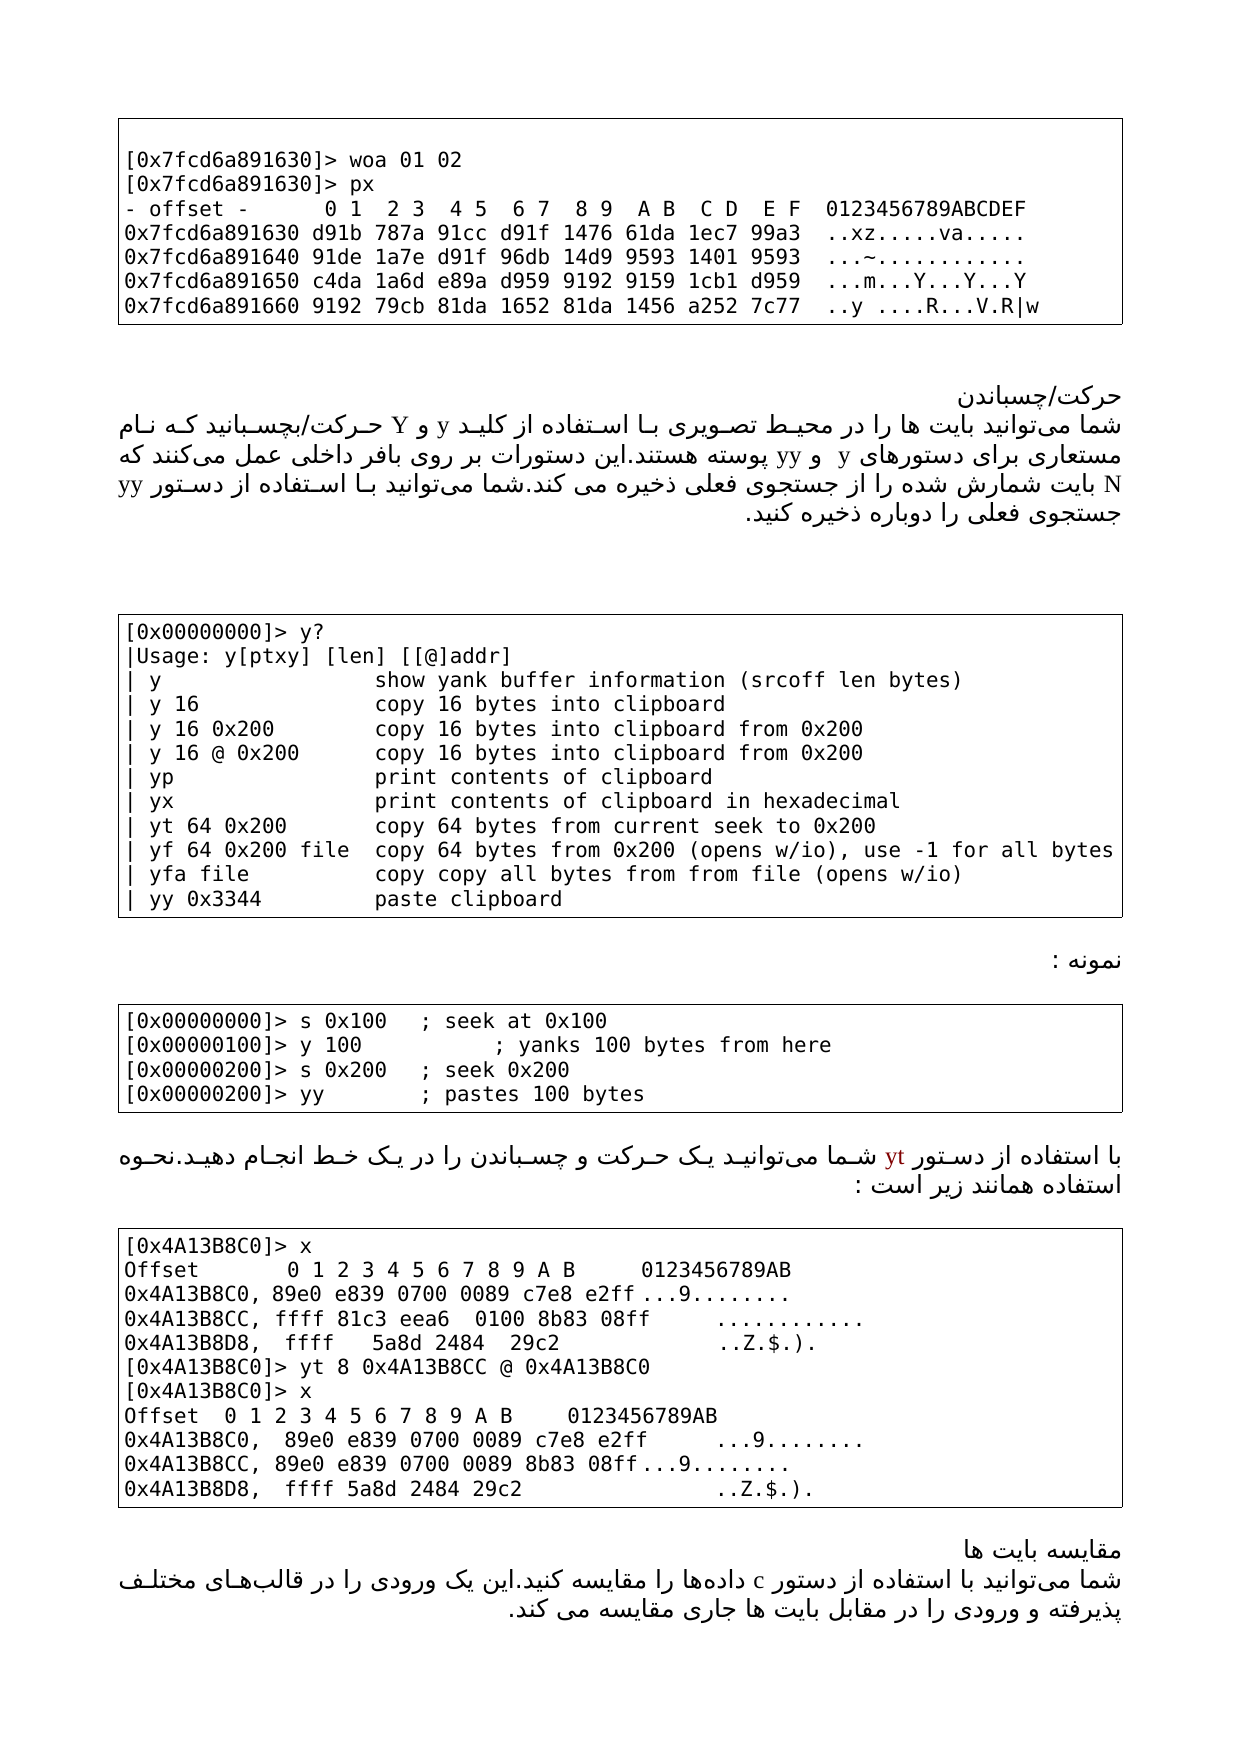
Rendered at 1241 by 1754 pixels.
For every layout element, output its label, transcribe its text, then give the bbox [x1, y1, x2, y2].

table_header [0x7fcd6a891630]> woa 01 02 [0x7fcd6a891630]> px - offset - 0 1 2 3 4 5 6 7 8 9 A B C D E F 0123456789ABCDEF 0x7fcd6a891630 d91b 787a 91cc d91f 1476 61da 1ec7 99a3 ..xz.....va..... 0x7fcd6a891640 91de 1a7e d91f 96db 14d9 9593 1401 9593 ...~............ 0x7fcd6a891650 c4da 1a6d e89a d959 9192 9159 1cb1 d959 ...m...Y...Y...Y 0x7fcd6a891660 9192 79cb 81da 1652 81da 1456 a252 7c77 ..y ....R...V.R|w [119, 119, 1122, 324]
table_header [0x4A13B8C0]> x Offset 0 1 2 3 4 5 6 7 8 9 A B 0123456789AB 0x4A13B8C0, 89e0 e839 0700 0089 c7e8 e2ff ...9........ 0x4A13B8CC, ffff 81c3 eea6 0100 8b83 08ff ............ 0x4A13B8D8, ffff 5a8d 2484 29c2 ..Z.$.). [0x4A13B8C0]> yt 8 0x4A13B8CC @ 0x4A13B8C0 [0x4A13B8C0]> x Offset 0 1 2 3 4 5 6 7 8 9 A B 0123456789AB 0x4A13B8C0, 89e0 e839 0700 0089 c7e8 e2ff ...9........ 0x4A13B8CC, 89e0 e839 0700 0089 8b83 08ff ...9........ 0x4A13B8D8, ffff 5a8d 2484 29c2 ..Z.$.). [119, 1229, 1122, 1507]
table_header [0x00000000]> s 0x100 ; seek at 0x100 [0x00000100]> y 100 ; yanks 100 bytes from here [0x00000200]> s 0x200 ; seek 0x200 [0x00000200]> yy ; pastes 100 bytes [119, 1005, 1122, 1112]
table_header [0x00000000]> y? |Usage: y[ptxy] [len] [[@]addr] | y show yank buffer information (srcoff len bytes) | y 16 copy 16 bytes into clipboard | y 16 0x200 copy 16 bytes into clipboard from 0x200 | y 16 @ 0x200 copy 16 bytes into clipboard from 0x200 | yp print contents of clipboard | yx print contents of clipboard in hexadecimal | yt 64 0x200 copy 64 bytes from current seek to 0x200 | yf 64 0x200 file copy 64 bytes from 0x200 (opens w/io), use -1 for all bytes | yfa file copy copy all bytes from from file (opens w/io) | yy 0x3344 paste clipboard [119, 615, 1122, 917]
text با استفاده از دستور yt شما می‌توانید یک حرکت و چسباندن را در یک خط انجام دهید.نحوه استفاده همانند زیر است : [118, 1141, 1122, 1199]
text شما می‌توانید بایت ها را در محیط تصویری با استفاده از کلید y و Y حرکت/بچسبانید که نام مستعاری برای دستورهای y و yy پوسته هستند.این دستورات بر روی بافر داخلی عمل می‌کنند که N بایت شمارش شده را از جستجوی فعلی ذخیره می کند.شما می‌توانید با استفاده از دستور yy جستجوی فعلی را دوباره ذخیره کنید. [118, 411, 1122, 528]
text نمونه : [118, 946, 1122, 975]
text مقایسه بایت ها [118, 1536, 1122, 1565]
text حرکت/چسباندن [118, 381, 1122, 411]
text شما می‌توانید با استفاده از دستور c داده‌ها را مقایسه کنید.این یک ورودی را در قالب‌های مختلف پذیرفته و ورودی را در مقابل بایت ها جاری مقایسه می کند. [118, 1565, 1122, 1623]
